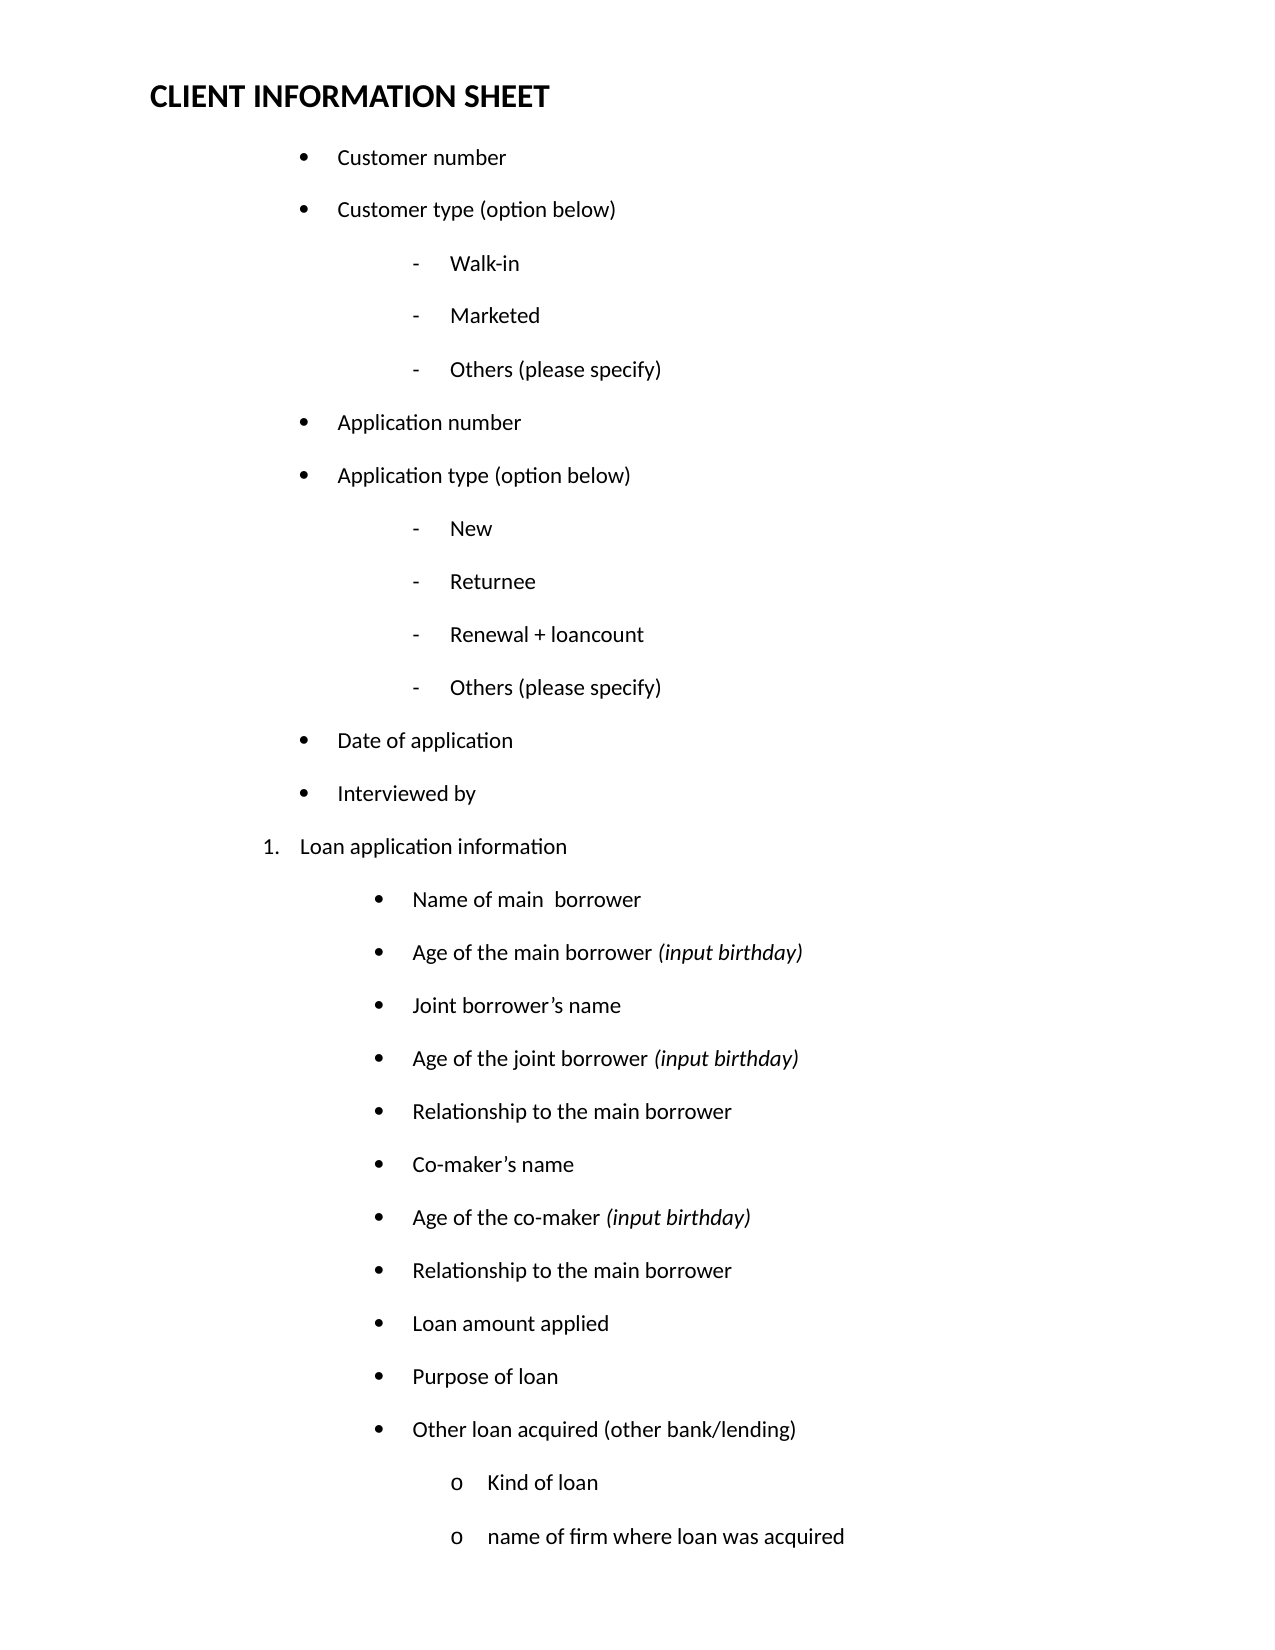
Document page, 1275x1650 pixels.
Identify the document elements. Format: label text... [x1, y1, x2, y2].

list Others (please specify) [412, 355, 1125, 383]
list Returnee [412, 567, 1125, 595]
list Loan application information [262, 832, 1125, 860]
list name of firm where loan was acquired [450, 1522, 1125, 1552]
list Application number [300, 408, 1125, 436]
list Age of the main borrower (input birthday) [375, 938, 1125, 966]
list Date of application [300, 726, 1125, 754]
list Other loan acquired (other bank/lending) [375, 1415, 1125, 1443]
list Joint borrower’s name [375, 991, 1125, 1019]
list Co-maker’s name [375, 1150, 1125, 1178]
list Marketed [412, 302, 1125, 330]
text CLIENT INFORMATION SHEET [150, 75, 1125, 116]
list Walk-in [412, 249, 1125, 277]
list Name of main borrower [375, 885, 1125, 913]
list Age of the joint borrower (input birthday) [375, 1044, 1125, 1072]
list Customer number [300, 143, 1125, 171]
list Relationship to the main borrower [375, 1097, 1125, 1125]
list Others (please specify) [412, 673, 1125, 701]
list Application type (option below) [300, 461, 1125, 489]
list Renewal + loancount [412, 620, 1125, 648]
list Purpose of loan [375, 1362, 1125, 1390]
list Kind of loan [450, 1468, 1125, 1497]
list Loan amount applied [375, 1309, 1125, 1337]
list New [412, 514, 1125, 542]
list Relationship to the main borrower [375, 1256, 1125, 1284]
list Customer type (option below) [300, 196, 1125, 224]
list Age of the co-maker (input birthday) [375, 1203, 1125, 1231]
list Interviewed by [300, 779, 1125, 807]
